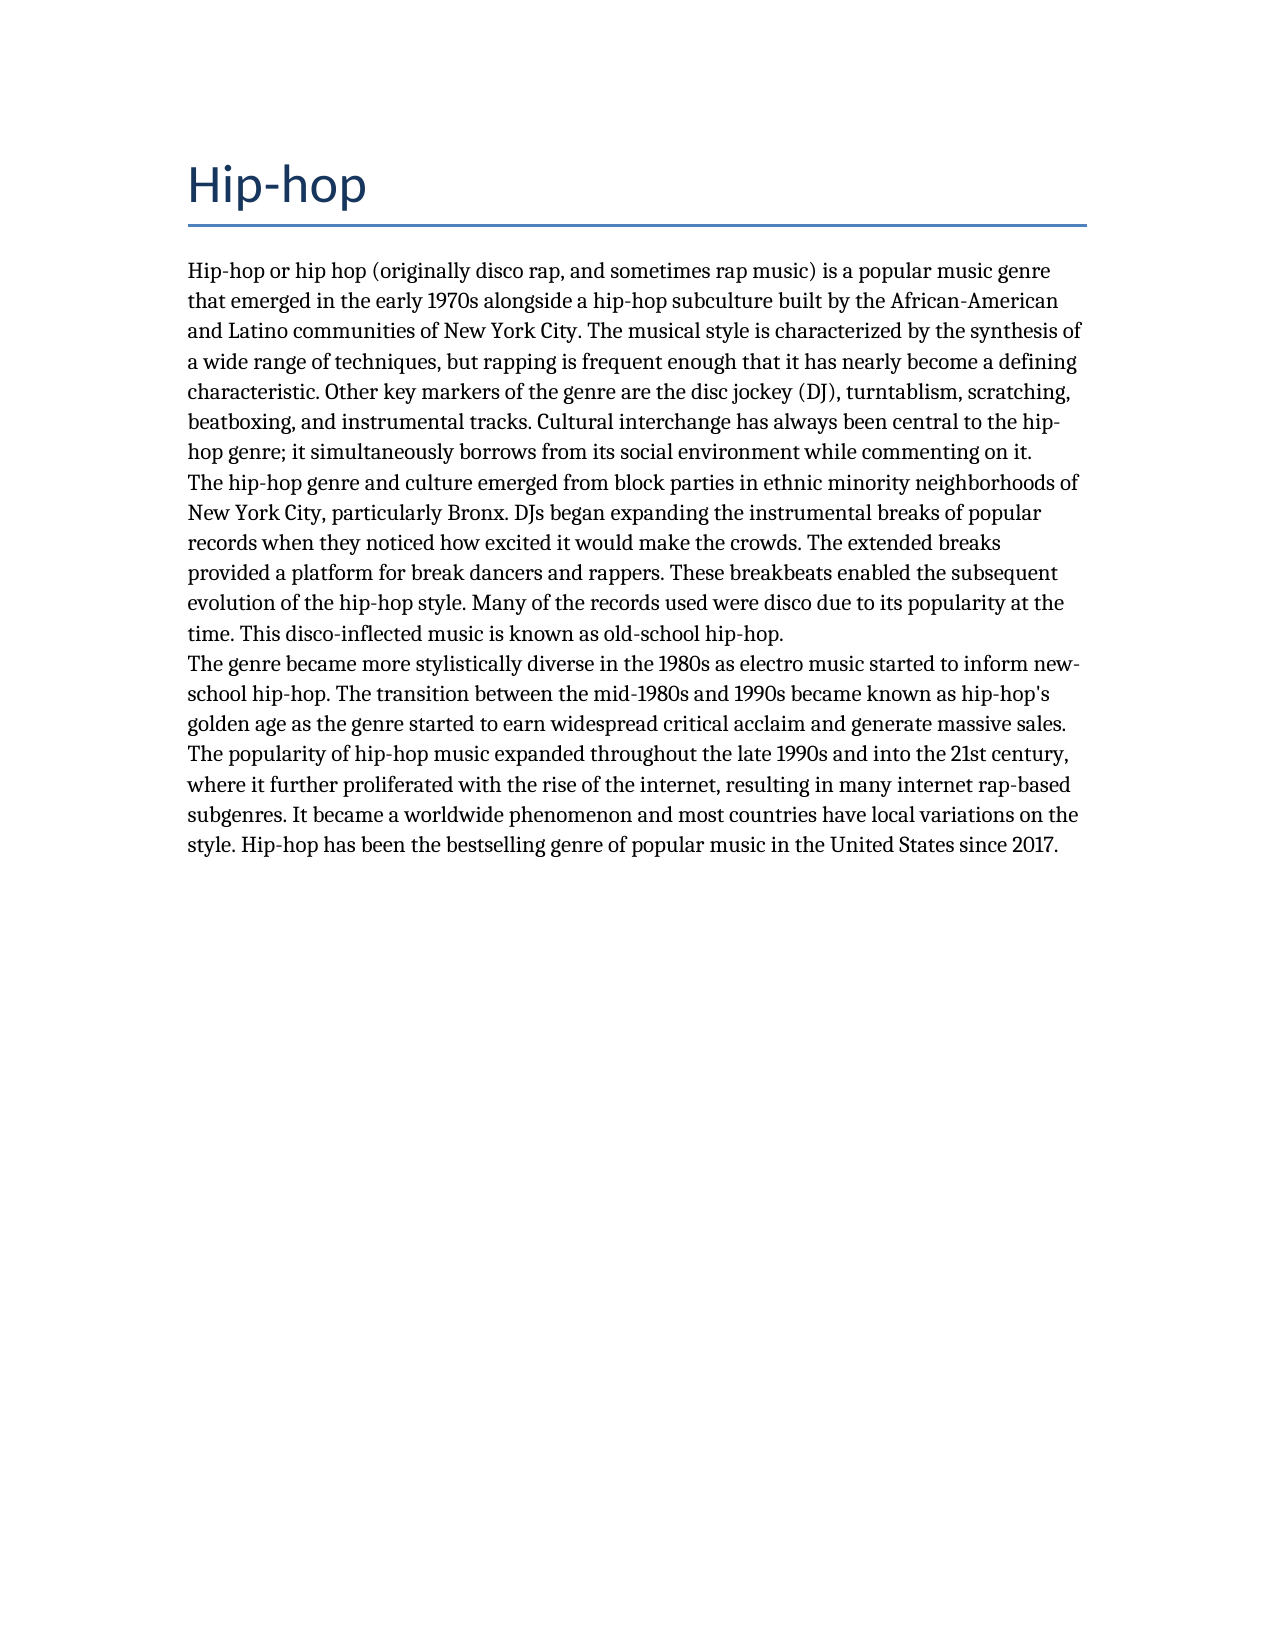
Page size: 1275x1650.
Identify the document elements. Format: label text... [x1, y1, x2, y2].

text Hip-hop or hip hop (originally disco rap, and sometimes rap music) is a popular music genre that emerged in the early 1970s alongside a hip-hop subculture built by the African-American and Latino communities of New York City. The musical style is characterized by the synthesis of a wide range of techniques, but rapping is frequent enough that it has nearly become a defining characteristic. Other key markers of the genre are the disc jockey (DJ), turntablism, scratching, beatboxing, and instrumental tracks. Cultural interchange has always been central to the hip-hop genre; it simultaneously borrows from its social environment while commenting on it. The hip-hop genre and culture emerged from block parties in ethnic minority neighborhoods of New York City, particularly Bronx. DJs began expanding the instrumental breaks of popular records when they noticed how excited it would make the crowds. The extended breaks provided a platform for break dancers and rappers. These breakbeats enabled the subsequent evolution of the hip-hop style. Many of the records used were disco due to its popularity at the time. This disco-inflected music is known as old-school hip-hop. The genre became more stylistically diverse in the 1980s as electro music started to inform new-school hip-hop. The transition between the mid-1980s and 1990s became known as hip-hop's golden age as the genre started to earn widespread critical acclaim and generate massive sales. The popularity of hip-hop music expanded throughout the late 1990s and into the 21st century, where it further proliferated with the rise of the internet, resulting in many internet rap-based subgenres. It became a worldwide phenomenon and most countries have local variations on the style. Hip-hop has been the bestselling genre of popular music in the United States since 2017. [187, 258, 1087, 858]
title Hip-hop [187, 150, 1087, 227]
